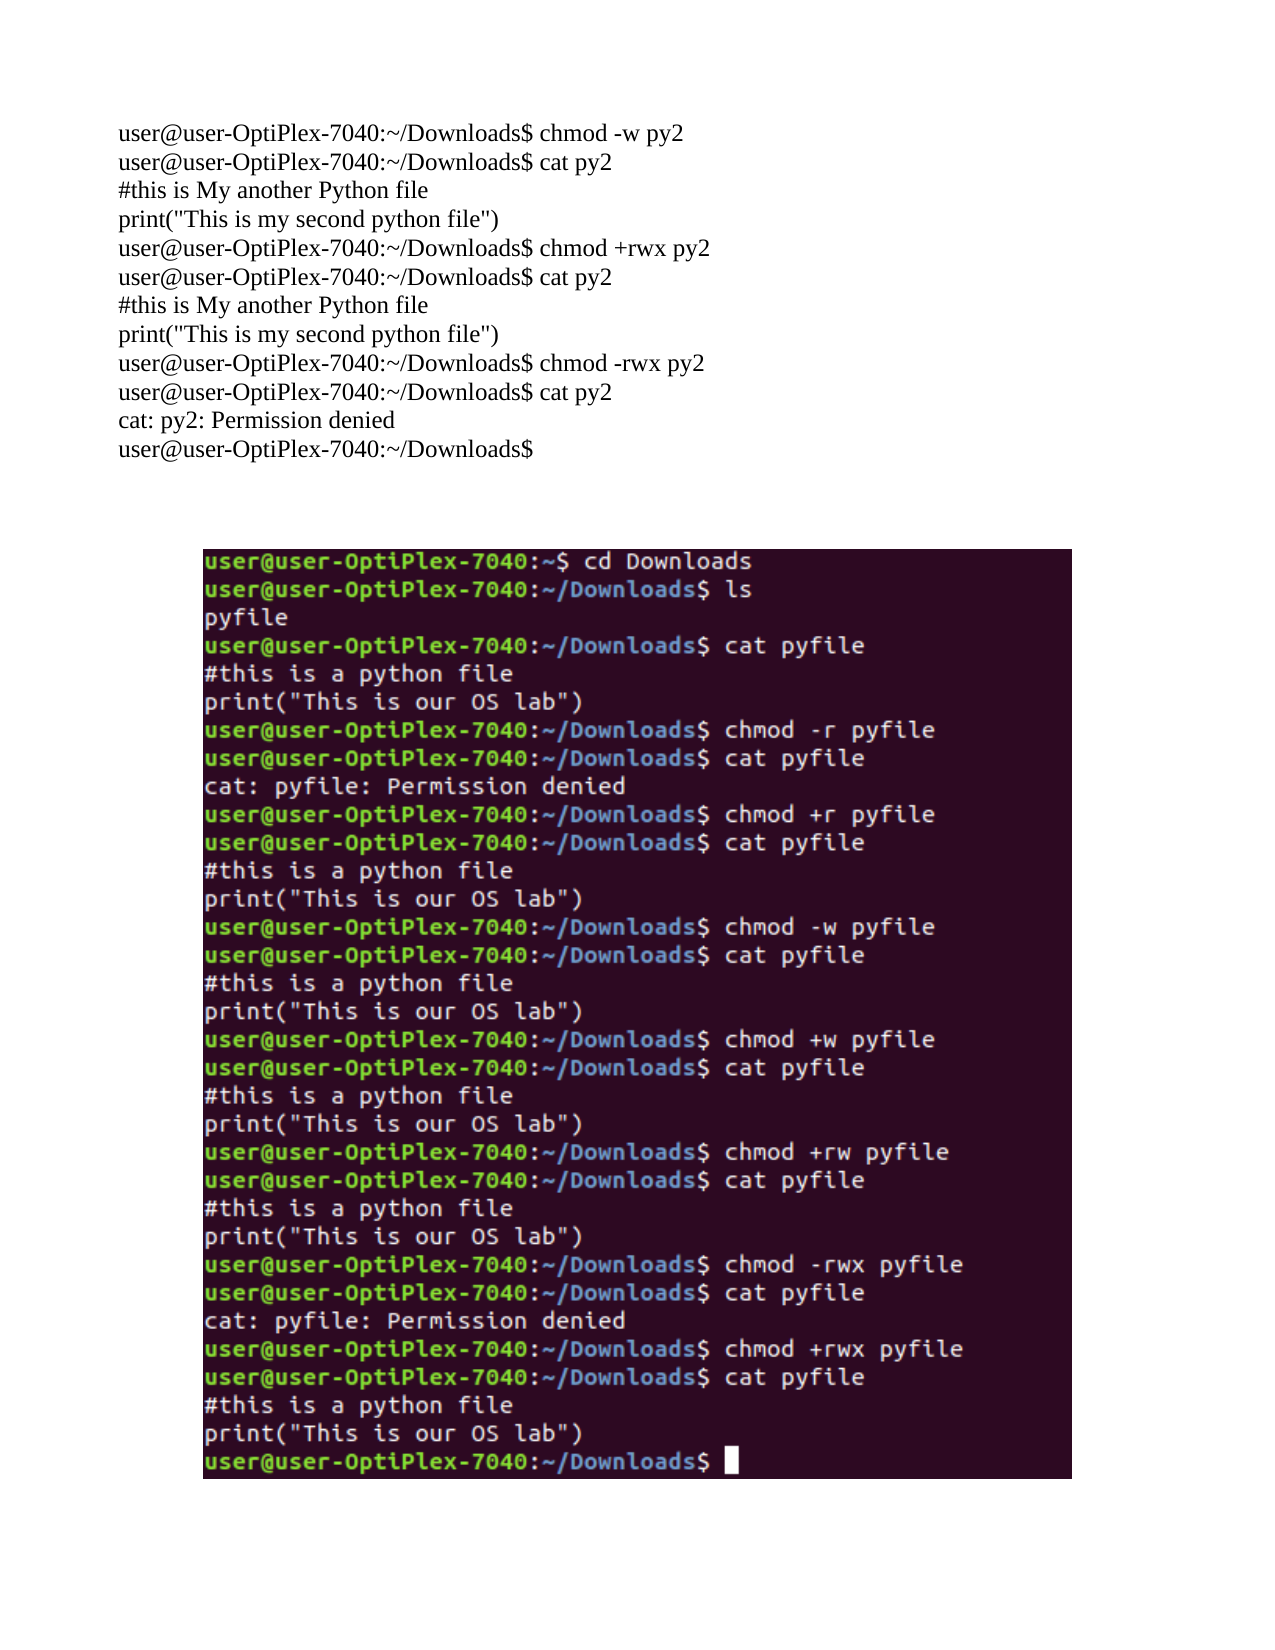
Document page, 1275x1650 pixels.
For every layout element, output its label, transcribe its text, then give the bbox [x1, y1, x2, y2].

text user@user-OptiPlex-7040:~/Downloads$ [118, 434, 1157, 463]
text user@user-OptiPlex-7040:~/Downloads$ cat py2 [118, 262, 1157, 291]
text user@user-OptiPlex-7040:~/Downloads$ chmod -w py2 [118, 118, 1157, 147]
picture [203, 549, 1072, 1479]
text user@user-OptiPlex-7040:~/Downloads$ cat py2 [118, 377, 1157, 406]
text user@user-OptiPlex-7040:~/Downloads$ cat py2 [118, 147, 1157, 176]
text print("This is my second python file") [118, 204, 1157, 233]
text cat: py2: Permission denied [118, 406, 1157, 434]
text user@user-OptiPlex-7040:~/Downloads$ chmod -rwx py2 [118, 348, 1157, 377]
text user@user-OptiPlex-7040:~/Downloads$ chmod +rwx py2 [118, 233, 1157, 262]
text #this is My another Python file [118, 291, 1157, 319]
text #this is My another Python file [118, 176, 1157, 204]
text print("This is my second python file") [118, 319, 1157, 348]
